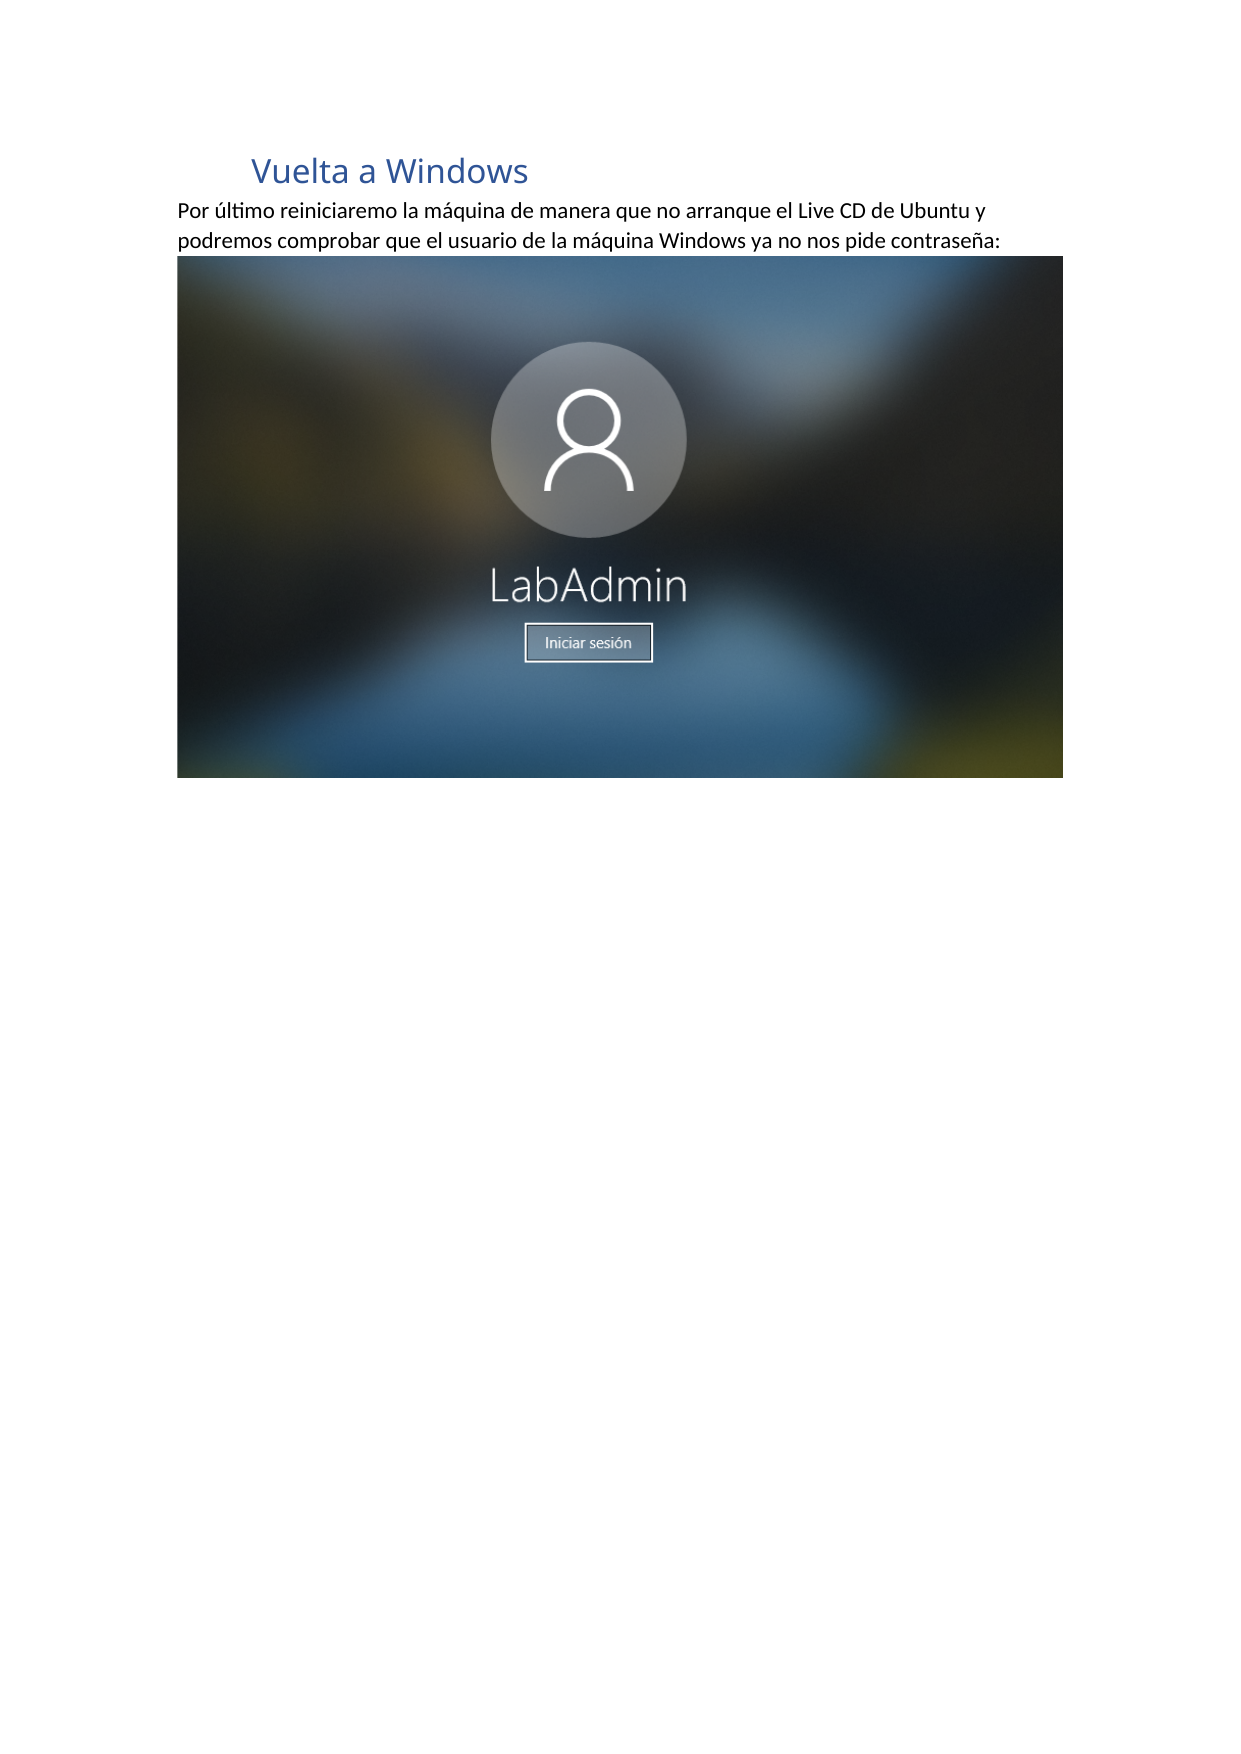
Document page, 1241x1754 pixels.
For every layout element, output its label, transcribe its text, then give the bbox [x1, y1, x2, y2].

subtitle Vuelta a Windows [177, 148, 1063, 193]
text Por último reiniciaremo la máquina de manera que no arranque el Live CD de Ubuntu y podremos comprobar que el usuario de la máquina Windows ya no nos pide contraseña: [177, 196, 1063, 256]
